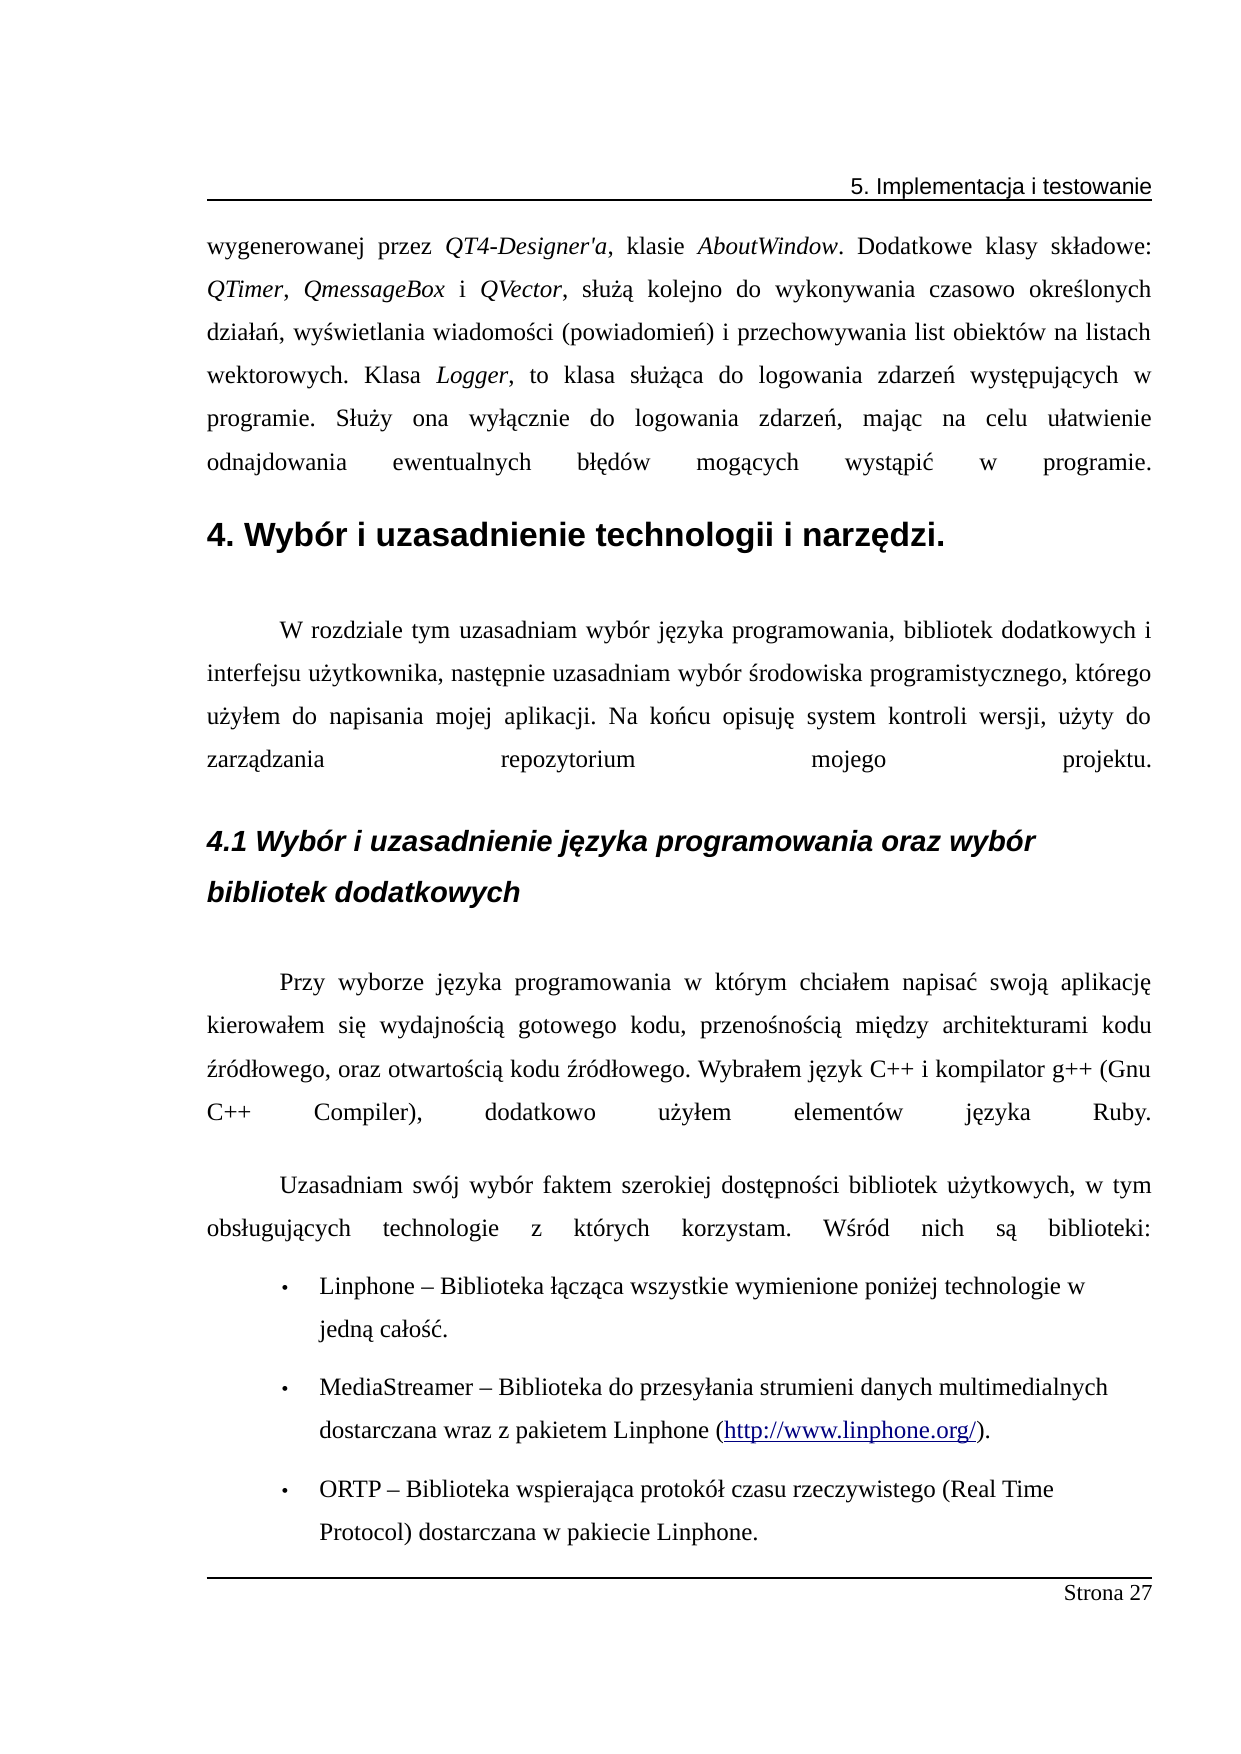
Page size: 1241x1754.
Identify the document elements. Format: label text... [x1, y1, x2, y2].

text W rozdziale tym uzasadniam wybór języka programowania, bibliotek dodatkowych i interfejsu użytkownika, następnie uzasadniam wybór środowiska programistycznego, którego użyłem do napisania mojej aplikacji. Na końcu opisuję system kontroli wersji, użyty do zarządzania repozytorium mojego projektu. [207, 615, 1152, 773]
list MediaStreamer – Biblioteka do przesyłania strumieni danych multimedialnych dostarczana wraz z pakietem Linphone (http://www.linphone.org/). [282, 1372, 1122, 1444]
list Linphone – Biblioteka łącząca wszystkie wymienione poniżej technologie w jedną całość. [282, 1271, 1122, 1343]
subtitle 4. Wybór i uzasadnienie technologii i narzędzi. [207, 515, 1152, 553]
list ORTP – Biblioteka wspierająca protokół czasu rzeczywistego (Real Time Protocol) dostarczana w pakiecie Linphone. [282, 1474, 1122, 1546]
subtitle 4.1 Wybór i uzasadnienie języka programowania oraz wybór bibliotek dodatkowych [207, 824, 1152, 908]
text Uzasadniam swój wybór faktem szerokiej dostępności bibliotek użytkowych, w tym obsługujących technologie z których korzystam. Wśród nich są biblioteki: [207, 1170, 1152, 1242]
text Przy wyborze języka programowania w którym chciałem napisać swoją aplikację kierowałem się wydajnością gotowego kodu, przenośnością między architekturami kodu źródłowego, oraz otwartością kodu źródłowego. Wybrałem język C++ i kompilator g++ (Gnu C++ Compiler), dodatkowo użyłem elementów języka Ruby. [207, 967, 1152, 1126]
text wygenerowanej przez QT4-Designer'a, klasie AboutWindow. Dodatkowe klasy składowe: QTimer, QmessageBox i QVector, służą kolejno do wykonywania czasowo określonych działań, wyświetlania wiadomości (powiadomień) i przechowywania list obiektów na listach wektorowych. Klasa Logger, to klasa służąca do logowania zdarzeń występujących w programie. Służy ona wyłącznie do logowania zdarzeń, mając na celu ułatwienie odnajdowania ewentualnych błędów mogących wystąpić w programie. [207, 231, 1152, 475]
